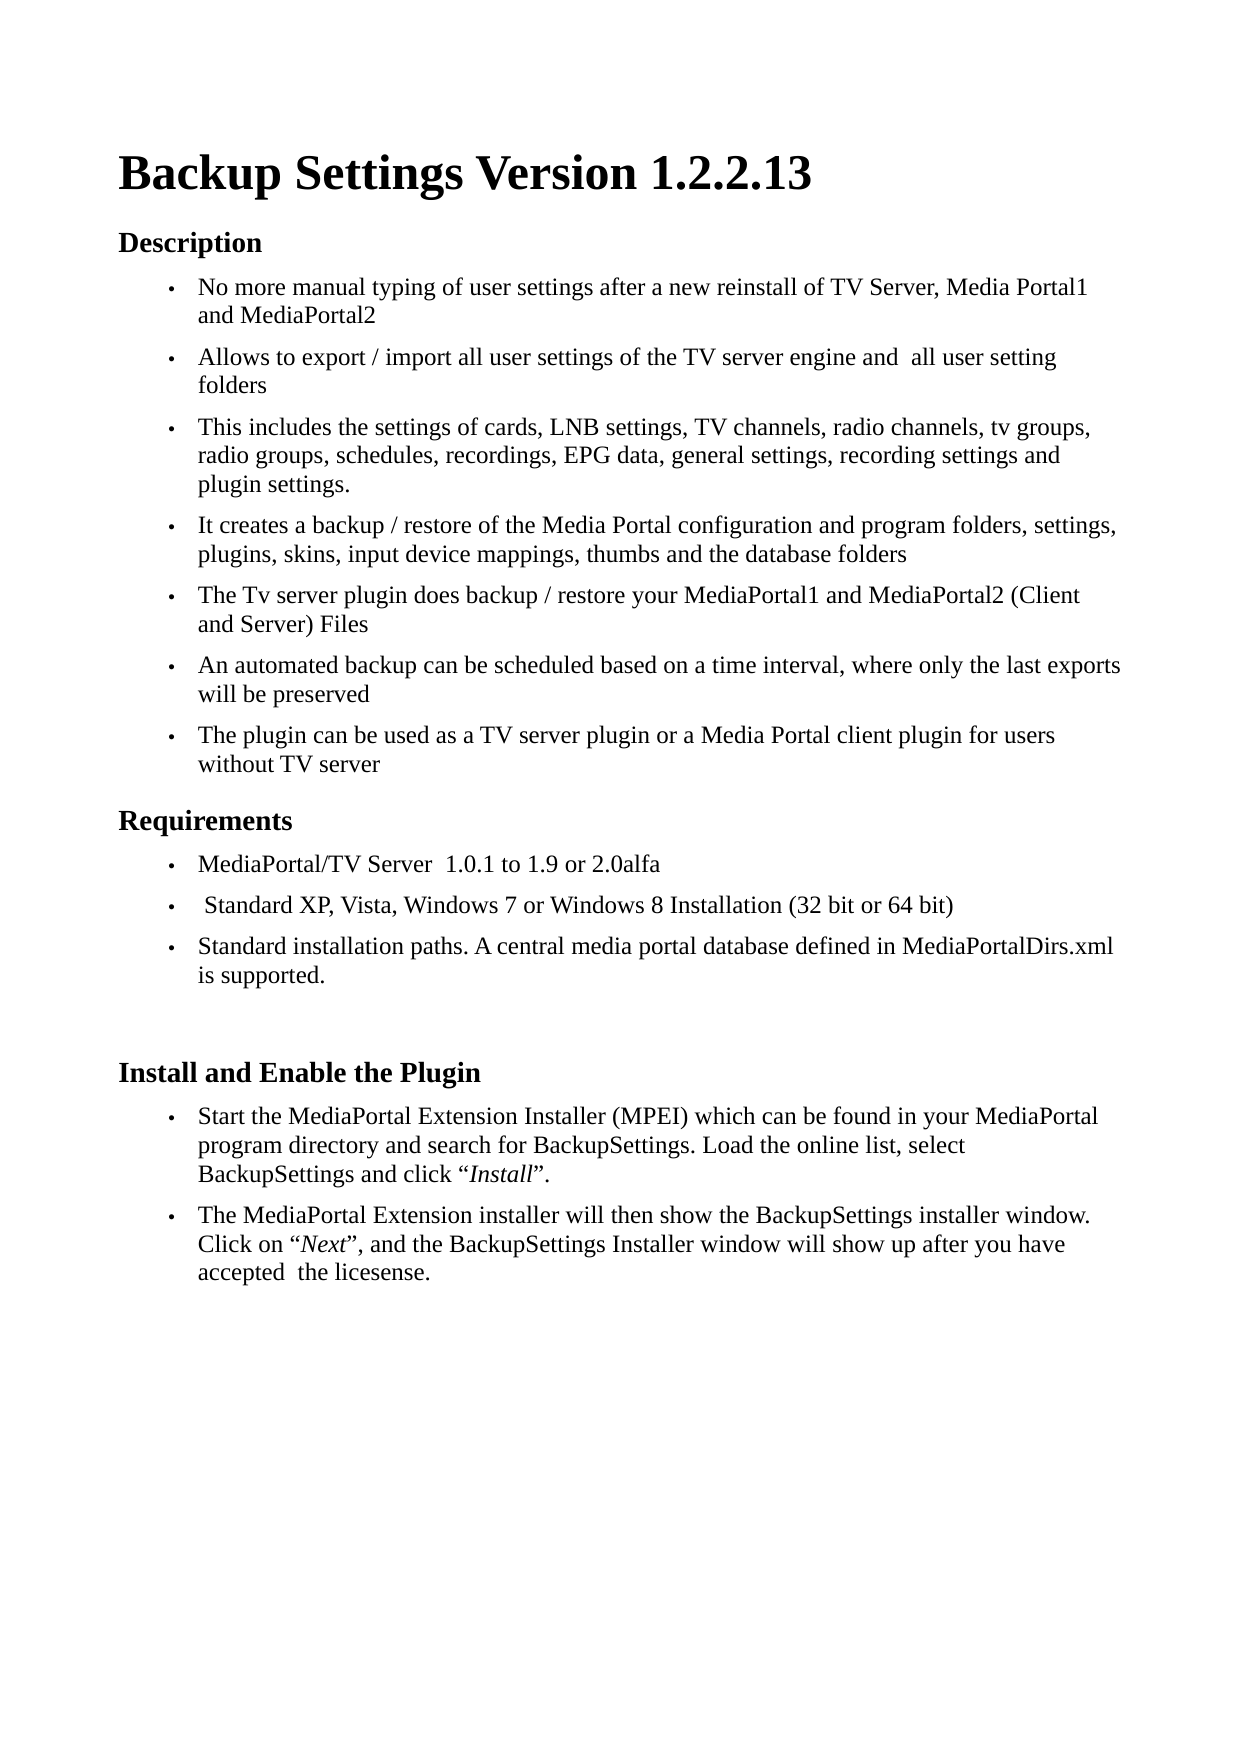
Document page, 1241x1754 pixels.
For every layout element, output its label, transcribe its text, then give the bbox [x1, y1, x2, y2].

list No more manual typing of user settings after a new reinstall of TV Server, Media Portal1 and MediaPortal2 [168, 272, 1122, 329]
list Standard installation paths. A central media portal database defined in MediaPortalDirs.xml is supported. [168, 931, 1122, 989]
list It creates a backup / restore of the Media Portal configuration and program folders, settings, plugins, skins, input device mappings, thumbs and the database folders [168, 510, 1122, 568]
list Start the MediaPortal Extension Installer (MPEI) which can be found in your MediaPortal program directory and search for BackupSettings. Load the online list, select BackupSettings and click “Install”. [168, 1101, 1122, 1187]
list The MediaPortal Extension installer will then show the BackupSettings installer window. Click on “Next”, and the BackupSettings Installer window will show up after you have accepted the licesense. [168, 1200, 1122, 1286]
text Backup Settings Version 1.2.2.13 [118, 143, 1122, 201]
list Allows to export / import all user settings of the TV server engine and all user setting folders [168, 342, 1122, 399]
list The Tv server plugin does backup / restore your MediaPortal1 and MediaPortal2 (Client and Server) Files [168, 580, 1122, 638]
text Requirements [118, 803, 1122, 836]
list The plugin can be used as a TV server plugin or a Media Portal client plugin for users without TV server [168, 720, 1122, 778]
text Install and Enable the Plugin [118, 1055, 1122, 1089]
list An automated backup can be scheduled based on a time interval, where only the last exports will be preserved [168, 650, 1122, 708]
list MediaPortal/TV Server 1.0.1 to 1.9 or 2.0alfa [168, 849, 1122, 878]
list Standard XP, Vista, Windows 7 or Windows 8 Installation (32 bit or 64 bit) [168, 890, 1122, 919]
list This includes the settings of cards, LNB settings, TV channels, radio channels, tv groups, radio groups, schedules, recordings, EPG data, general settings, recording settings and plugin settings. [168, 412, 1122, 498]
text Description [118, 226, 1122, 259]
